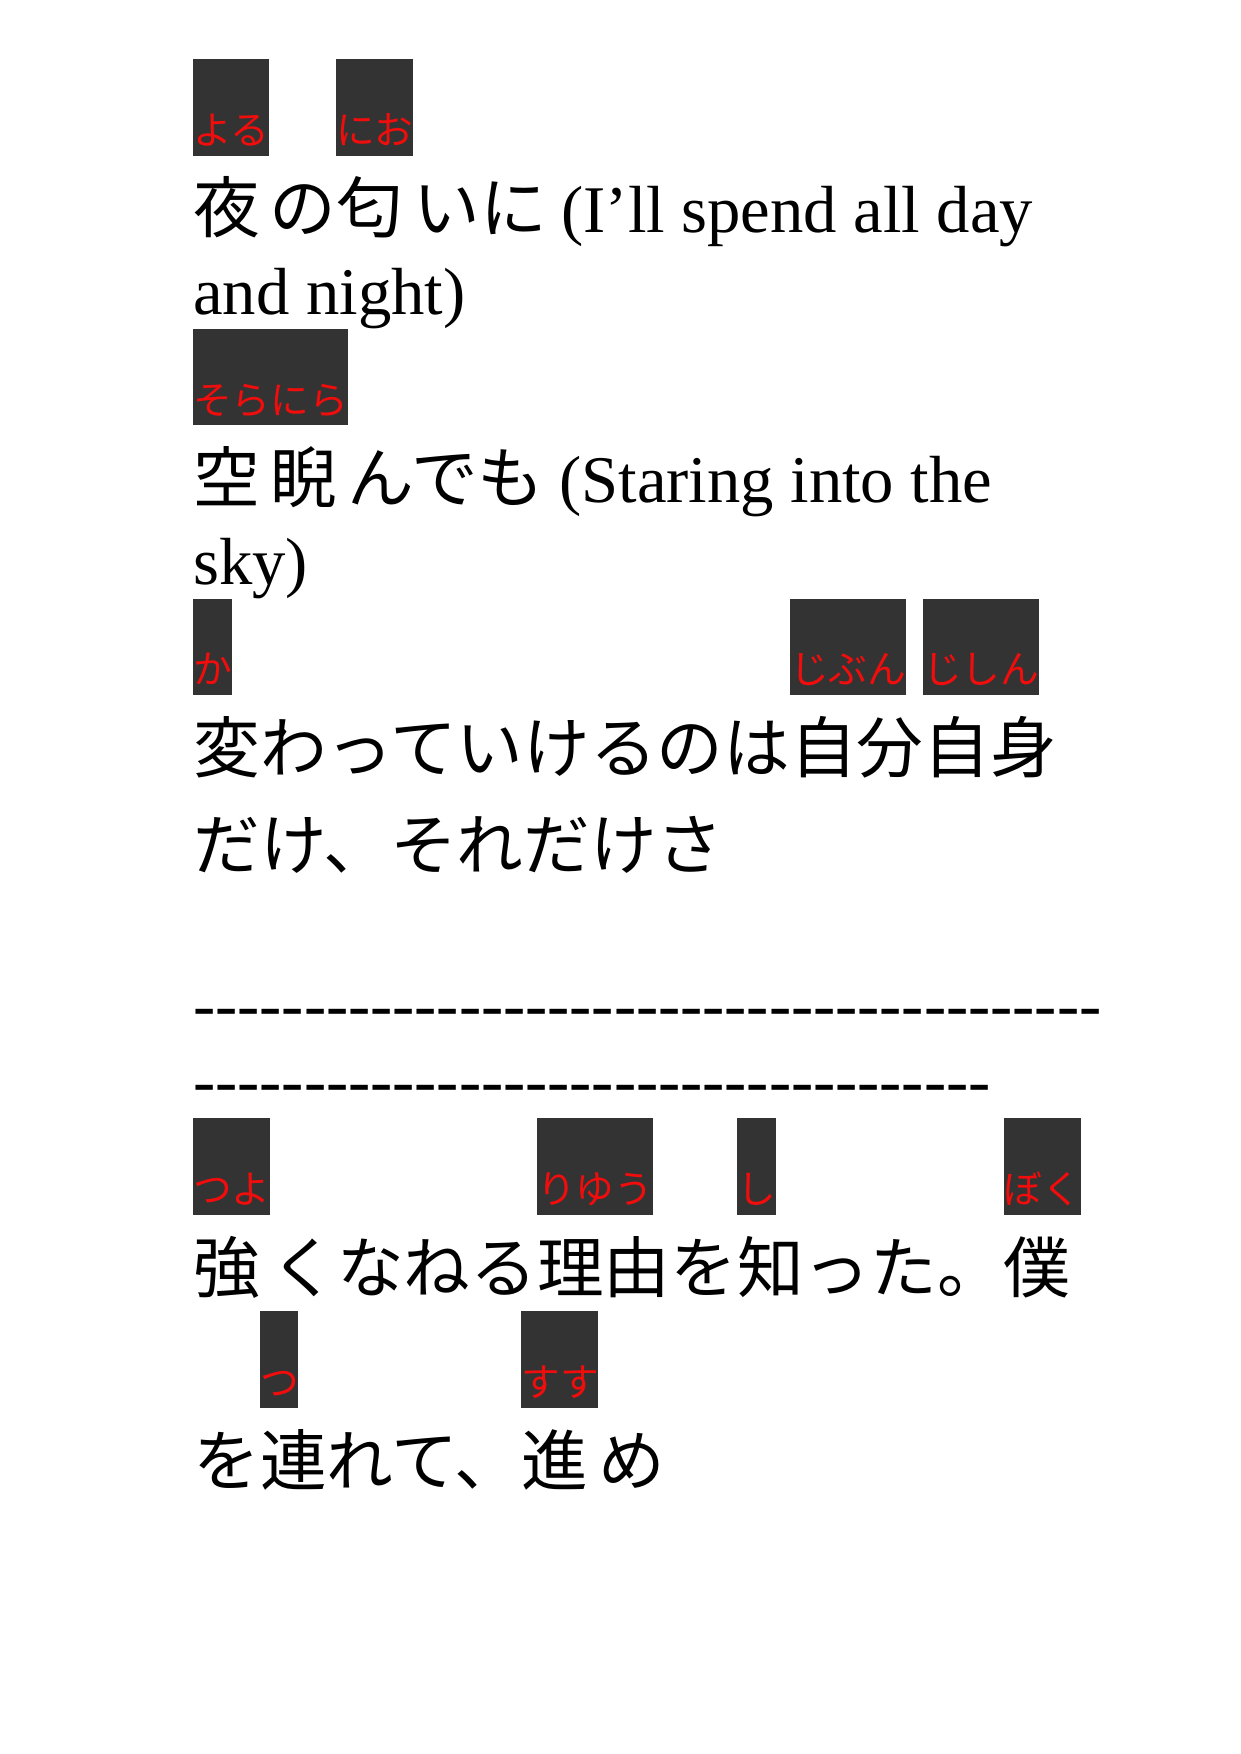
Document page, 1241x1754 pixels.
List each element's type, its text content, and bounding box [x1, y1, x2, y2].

text 夜よるの匂においに (I’ll spend all day and night) [193, 59, 1106, 329]
text 変かわっていけるのは自分じぶん自身じしんだけ、それだけさ [193, 599, 1106, 888]
text 強つよくなねる理由りゆうを知しった。僕ぼくを連つれて、進すすめ [193, 1118, 1106, 1504]
text 空そら睨にらんでも (Staring into the sky) [193, 329, 1106, 599]
text ----------------------------------------------------------------------------- [193, 965, 1106, 1118]
